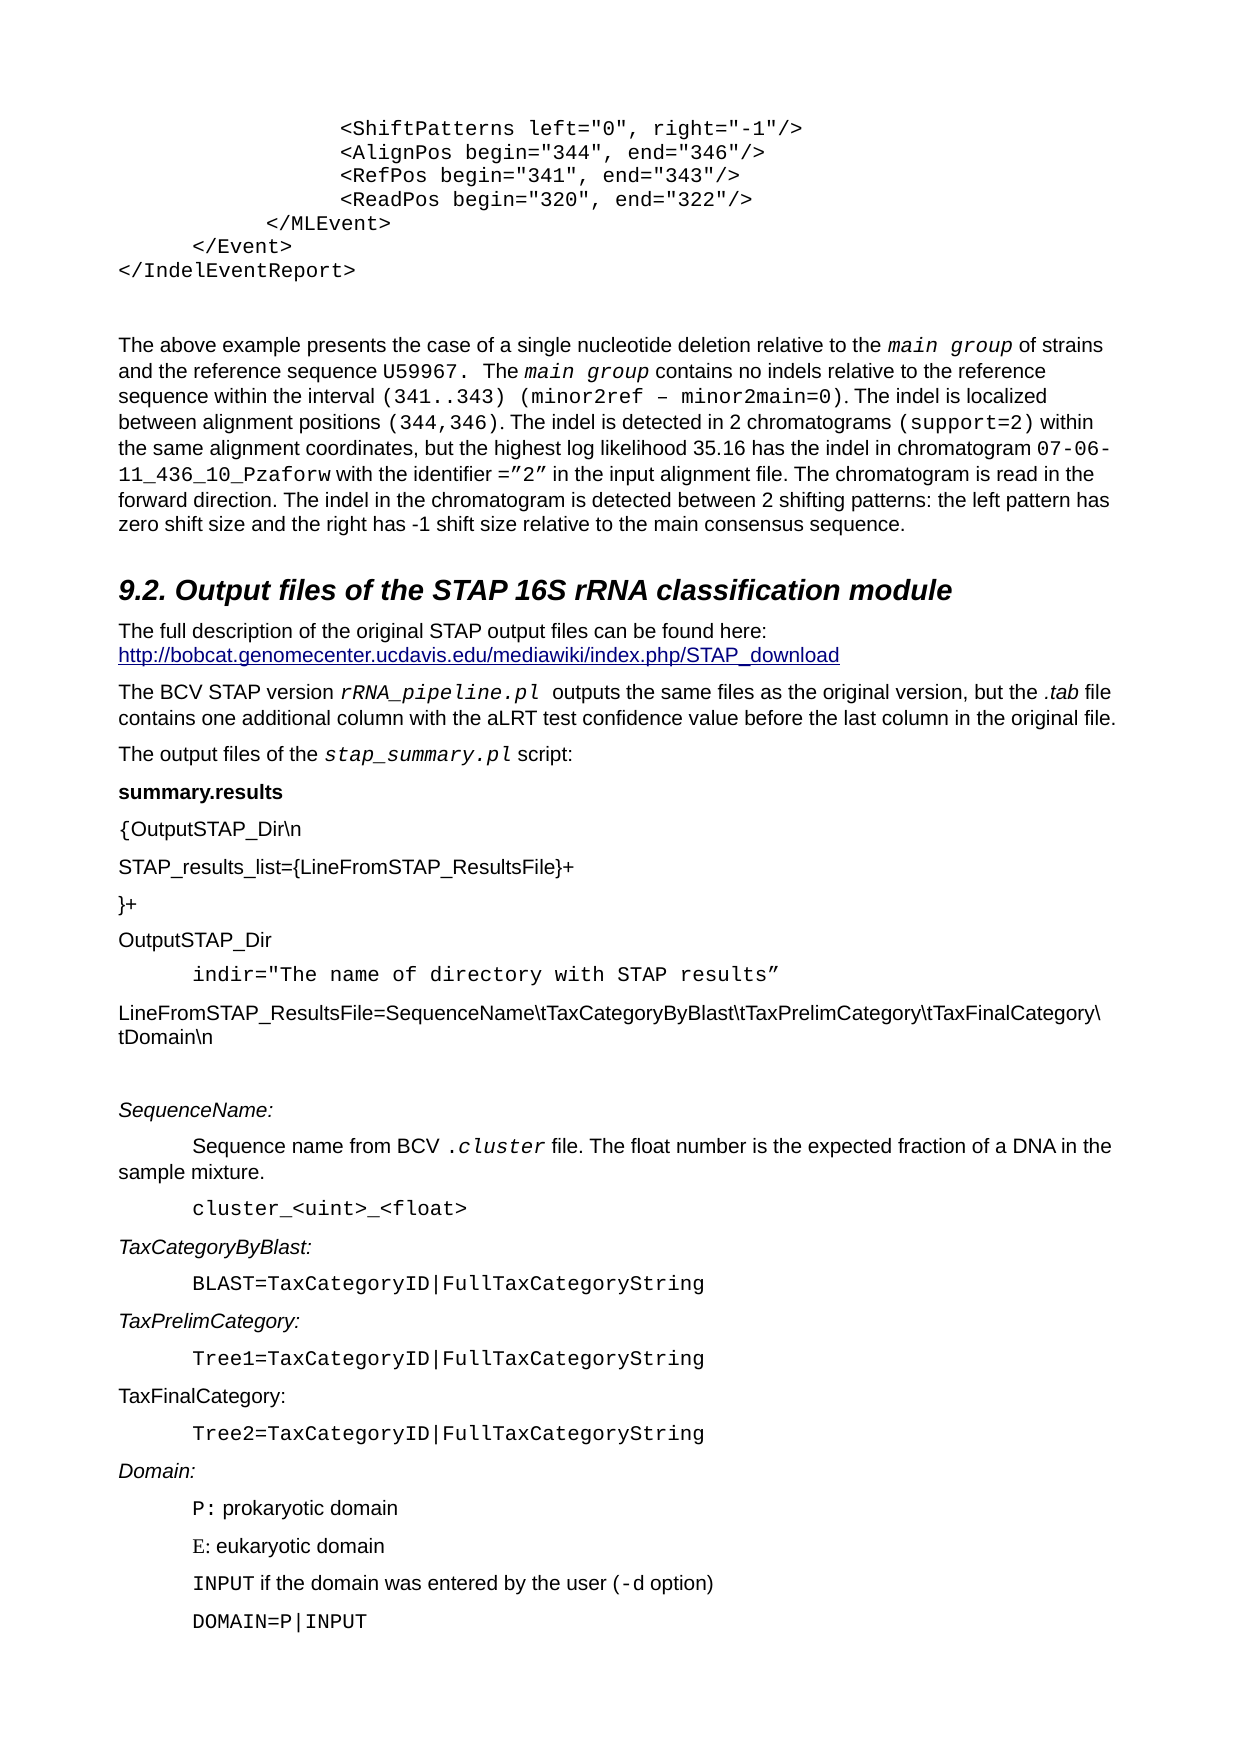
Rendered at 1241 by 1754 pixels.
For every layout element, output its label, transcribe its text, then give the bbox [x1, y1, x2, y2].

text The above example presents the case of a single nucleotide deletion relative to the main group of strains and the reference sequence U59967. The main group contains no indels relative to the reference sequence within the interval (341..343) (minor2ref – minor2main=0). The indel is localized between alignment positions (344,346). The indel is detected in 2 chromatograms (support=2) within the same alignment coordinates, but the highest log likelihood 35.16 has the indel in chromatogram 07-06-11_436_10_Pzaforw with the identifier =”2” in the input alignment file. The chromatogram is read in the forward direction. The indel in the chromatogram is detected between 2 shifting patterns: the left pattern has zero shift size and the right has -1 shift size relative to the main consensus sequence. [118, 333, 1122, 536]
text DOMAIN=P|INPUT [118, 1609, 1122, 1634]
text TaxFinalCategory: [118, 1384, 1122, 1408]
text SequenceName: [118, 1097, 1122, 1121]
text E: eukaryotic domain [118, 1534, 1122, 1558]
text cluster_<uint>_<float> [118, 1196, 1122, 1222]
text indir="The name of directory with STAP results” [118, 964, 1122, 988]
text P: prokaryotic domain [118, 1495, 1122, 1521]
text The full description of the original STAP output files can be found here: http://bobcat.genomecenter.ucdavis.edu/mediawiki/index.php/STAP_download [118, 619, 1122, 667]
text {OutputSTAP_Dir\n [118, 817, 1122, 842]
text BLAST=TaxCategoryID|FullTaxCategoryString [118, 1271, 1122, 1297]
text INPUT if the domain was entered by the user (-d option) [118, 1570, 1122, 1596]
text Tree2=TaxCategoryID|FullTaxCategoryString [118, 1421, 1122, 1446]
text Domain: [118, 1459, 1122, 1483]
text Tree1=TaxCategoryID|FullTaxCategoryString [118, 1346, 1122, 1372]
text TaxCategoryByBlast: [118, 1234, 1122, 1258]
subtitle 9.2. Output files of the STAP 16S rRNA classification module [118, 573, 1122, 607]
text Sequence name from BCV .cluster file. The float number is the expected fraction of a DNA in the sample mixture. [118, 1134, 1122, 1184]
text }+ [118, 891, 1122, 915]
text The BCV STAP version rRNA_pipeline.pl outputs the same files as the original version, but the .tab file contains one additional column with the aLRT test confidence value before the last column in the original file. [118, 679, 1122, 729]
text <ShiftPatterns left="0", right="-1"/> <AlignPos begin="344", end="346"/> <RefPos begin="341", end="343"/> <ReadPos begin="320", end="322"/> </MLEvent> </Event> </IndelEventReport> [118, 118, 1122, 284]
text The output files of the stap_summary.pl script: [118, 742, 1122, 768]
text summary.results [118, 780, 1122, 804]
text LineFromSTAP_ResultsFile=SequenceName\tTaxCategoryByBlast\tTaxPrelimCategory\tTaxFinalCategory\tDomain\n [118, 1001, 1122, 1048]
text OutputSTAP_Dir [118, 928, 1122, 952]
text STAP_results_list={LineFromSTAP_ResultsFile}+ [118, 855, 1122, 879]
text TaxPrelimCategory: [118, 1309, 1122, 1333]
